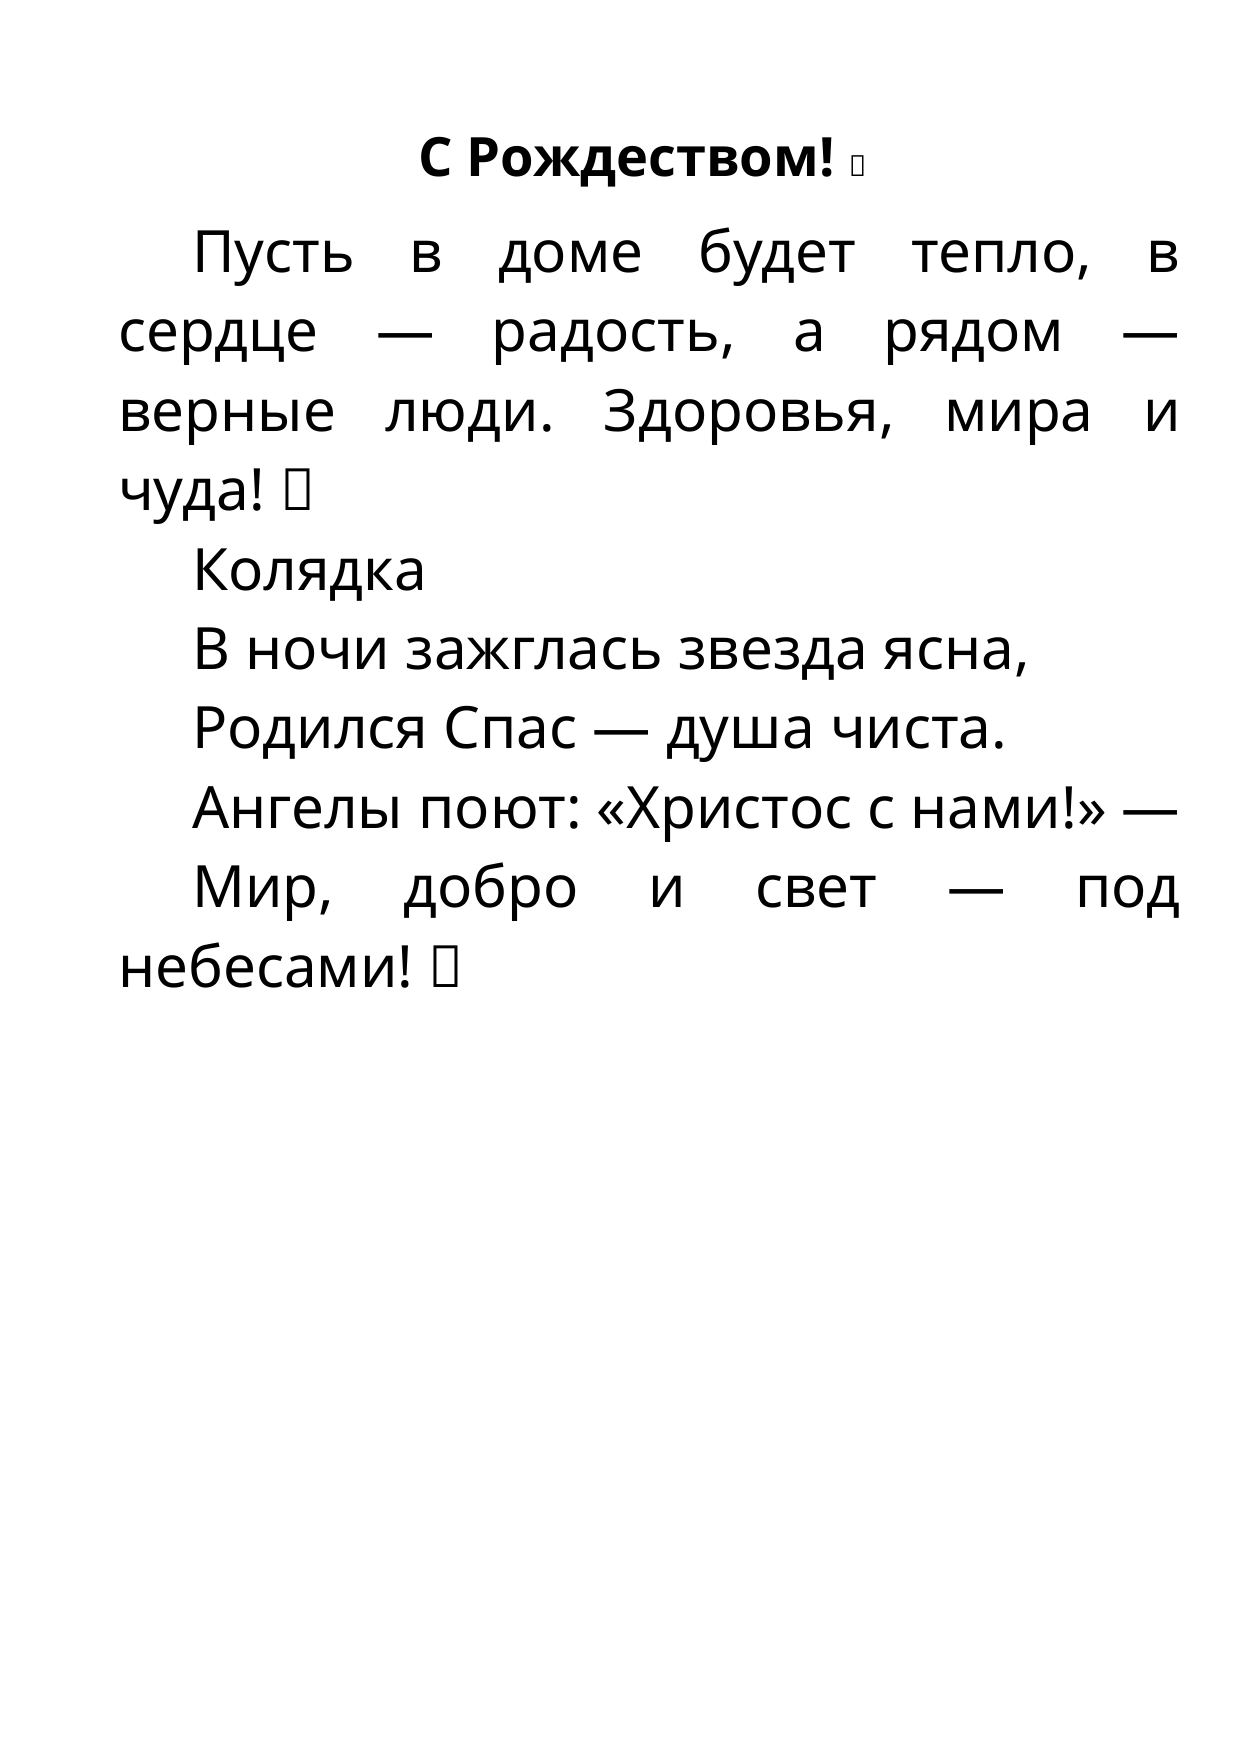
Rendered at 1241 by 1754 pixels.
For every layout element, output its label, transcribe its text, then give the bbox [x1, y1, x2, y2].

text В ночи зажглась звезда ясна, [118, 607, 1181, 686]
text Пусть в доме будет тепло, в сердце — радость, а рядом — верные люди. Здоровья, мира и чуда! ✨ [118, 209, 1181, 527]
text Ангелы поют: «Христос с нами!» — [118, 766, 1181, 845]
text Мир, добро и свет — под небесами! 🌟 [118, 845, 1181, 1004]
text Родился Спас — душа чиста. [118, 686, 1181, 766]
title С Рождеством! 🎄 [118, 118, 1181, 192]
text Колядка [118, 527, 1181, 607]
